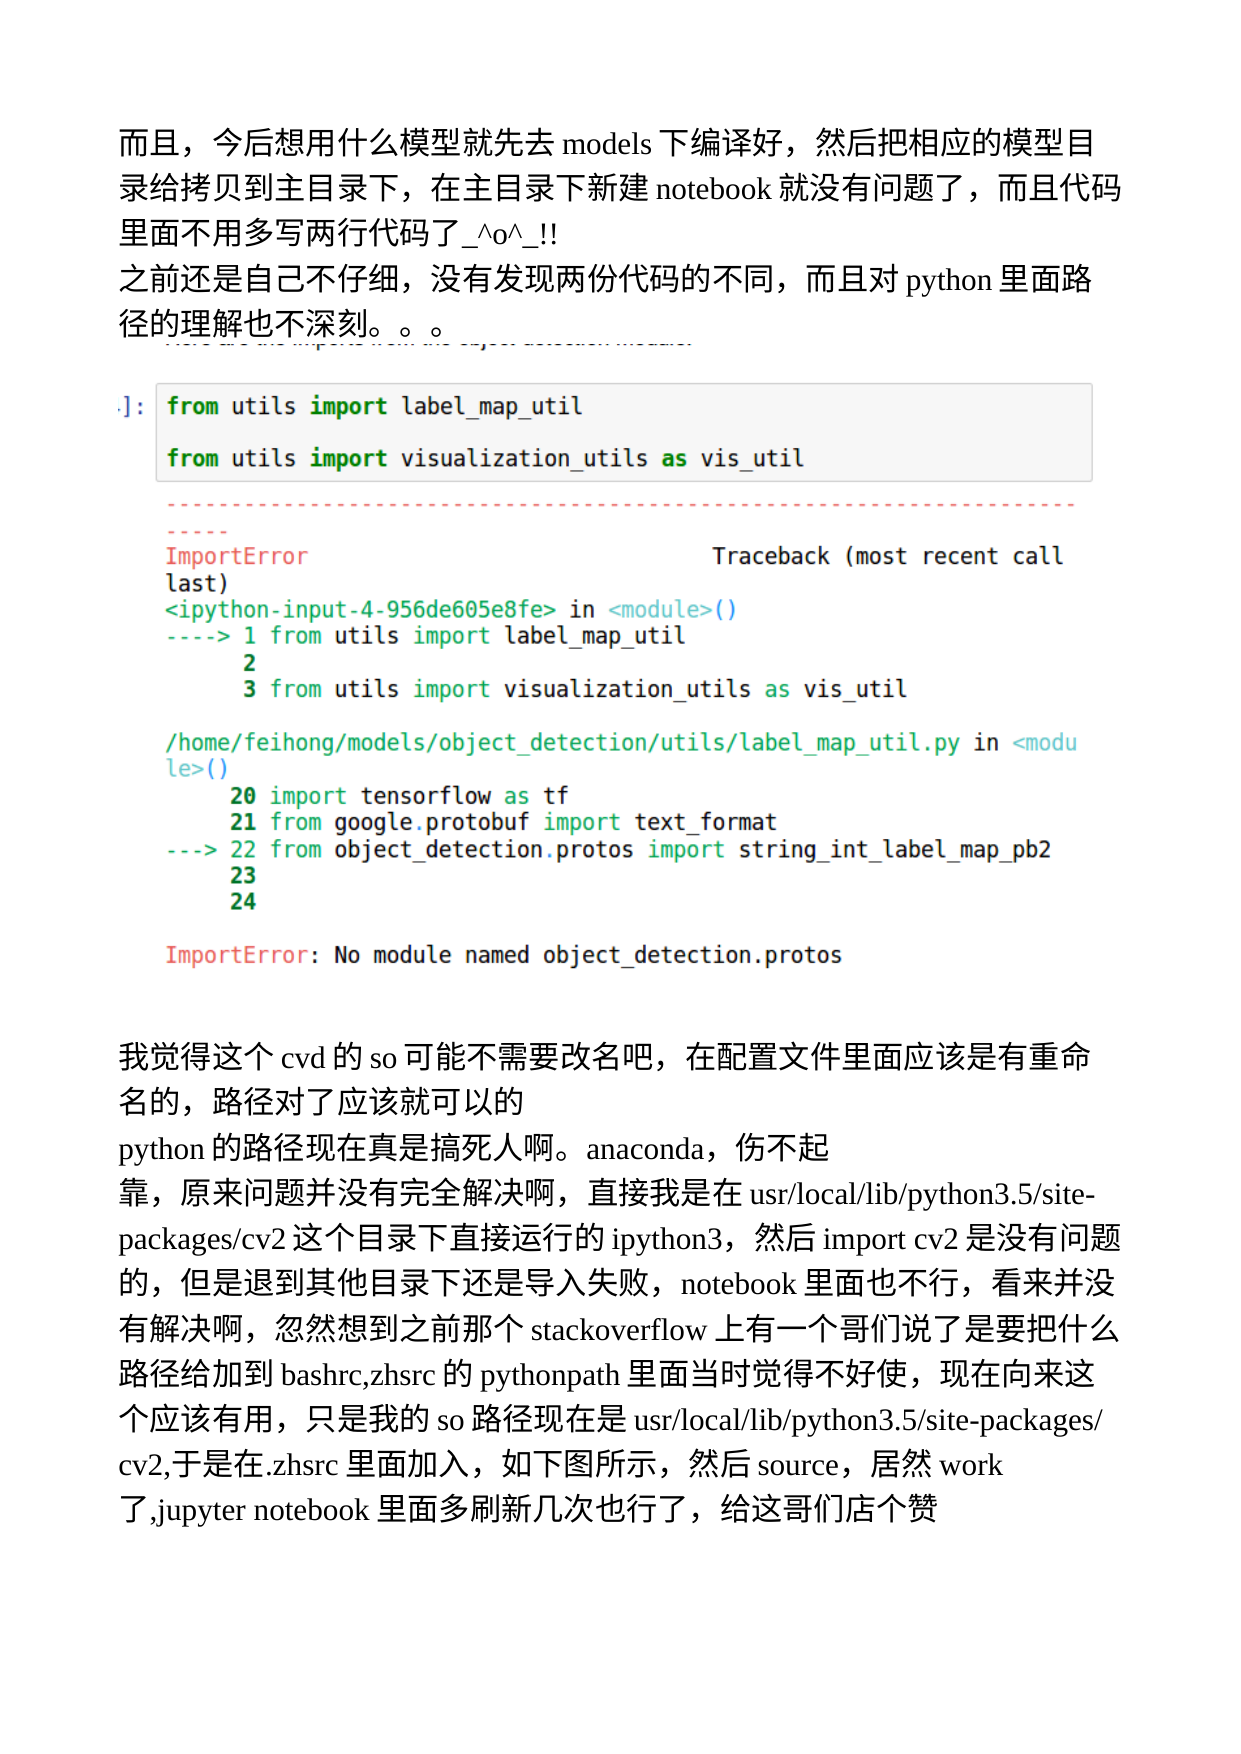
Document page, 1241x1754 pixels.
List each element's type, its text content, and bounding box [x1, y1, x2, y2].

text 我觉得这个cvd的so可能不需要改名吧，在配置文件里面应该是有重命名的，路径对了应该就可以的 [118, 1032, 1122, 1123]
picture [118, 344, 1123, 997]
text python的路径现在真是搞死人啊。anaconda，伤不起 [118, 1123, 1122, 1168]
text 而且，今后想用什么模型就先去models下编译好，然后把相应的模型目录给拷贝到主目录下，在主目录下新建notebook就没有问题了，而且代码里面不用多写两行代码了_^o^_!! [118, 118, 1122, 254]
text 之前还是自己不仔细，没有发现两份代码的不同，而且对python里面路径的理解也不深刻。。。 [118, 254, 1122, 344]
text 靠，原来问题并没有完全解决啊，直接我是在usr/local/lib/python3.5/site-packages/cv2这个目录下直接运行的ipython3，然后import cv2是没有问题的，但是退到其他目录下还是导入失败，notebook里面也不行，看来并没有解决啊，忽然想到之前那个stackoverflow上有一个哥们说了是要把什么路径给加到bashrc,zhsrc的pythonpath里面当时觉得不好使，现在向来这个应该有用，只是我的so路径现在是usr/local/lib/python3.5/site-packages/cv2,于是在.zhsrc里面加入，如下图所示，然后source，居然work了,jupyter notebook里面多刷新几次也行了，给这哥们店个赞 [118, 1168, 1122, 1530]
